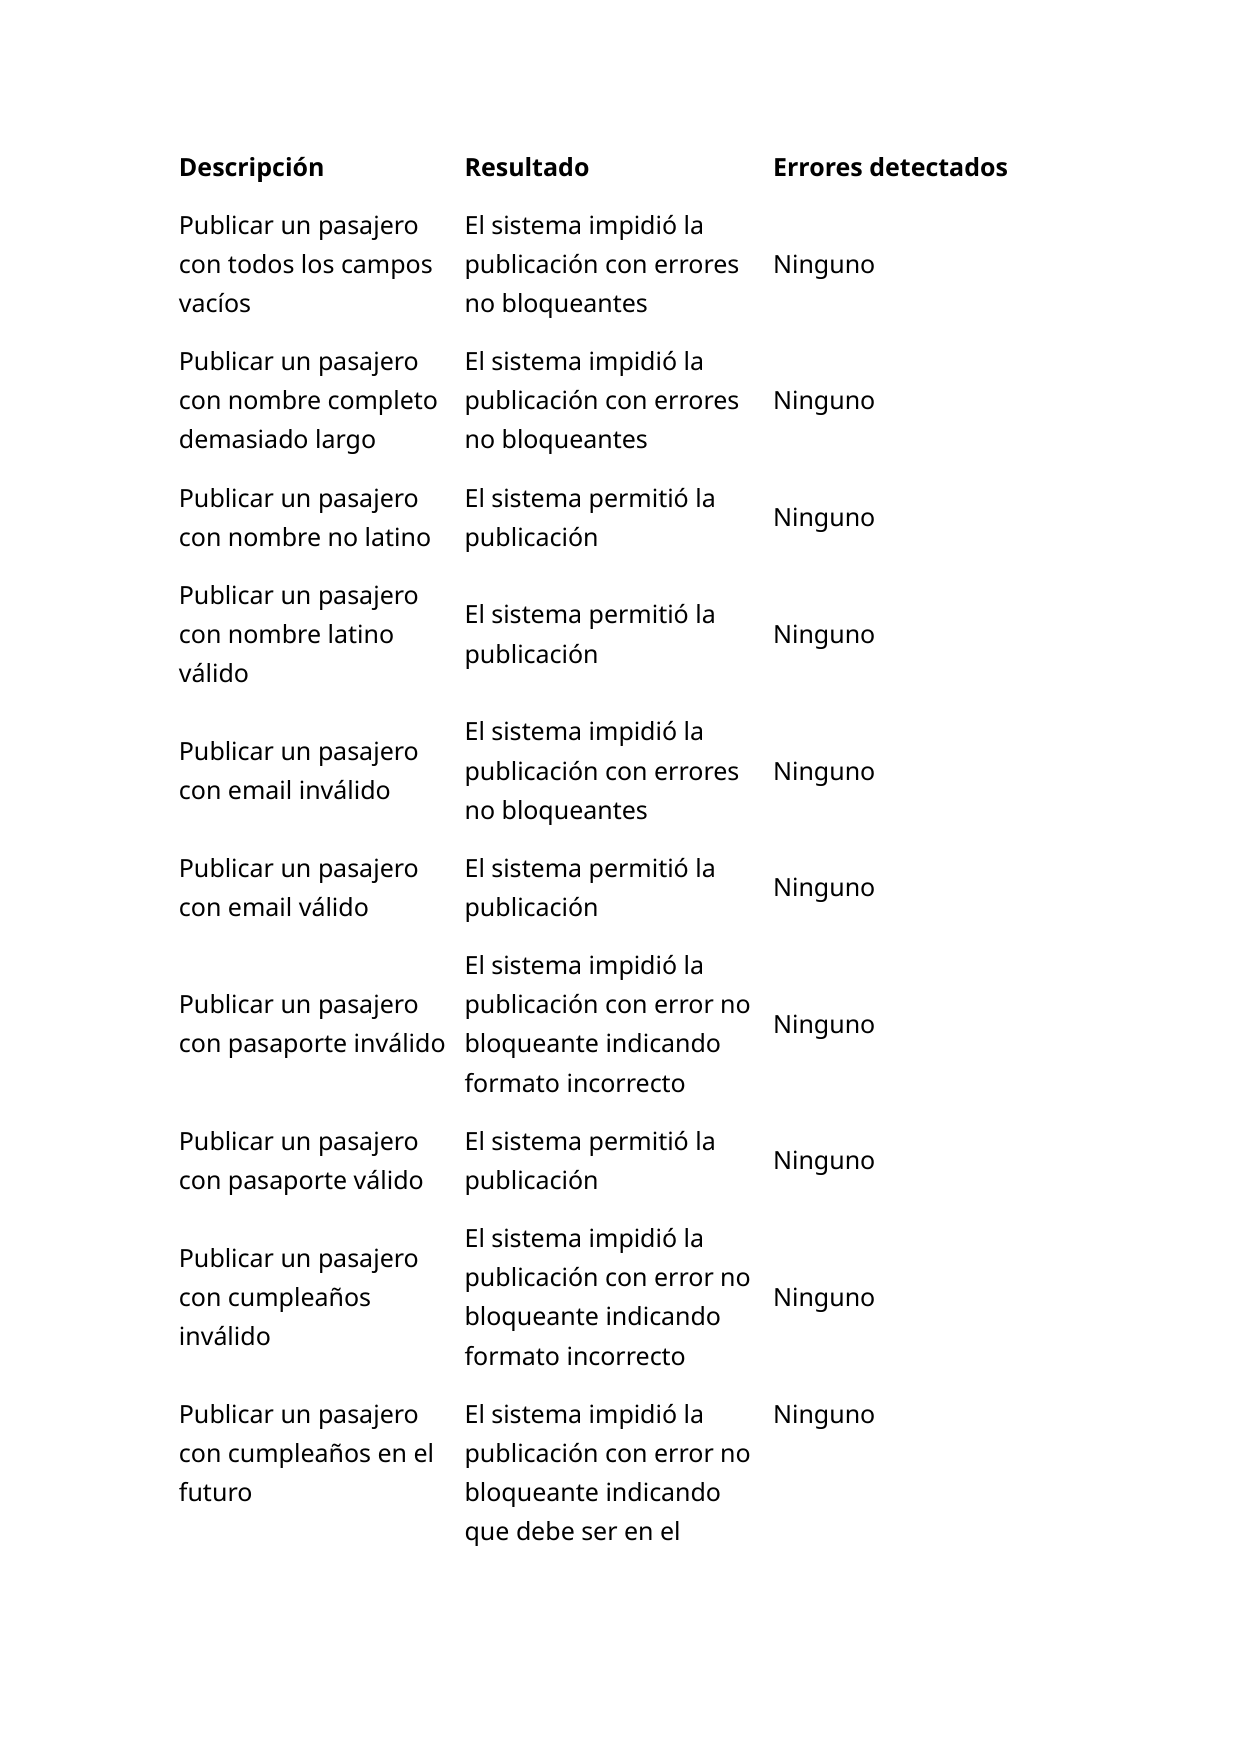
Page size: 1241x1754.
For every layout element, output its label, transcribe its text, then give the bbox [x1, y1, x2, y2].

table_cell Publicar un pasajero con nombre completo demasiado largo [177, 342, 463, 479]
table_cell Ninguno [771, 576, 1063, 712]
table_cell Ninguno [771, 713, 1063, 849]
table_cell Ninguno [771, 1395, 1063, 1549]
table_cell El sistema impidió la publicación con error no bloqueante indicando formato incorrecto [463, 1219, 771, 1395]
table_cell Ninguno [771, 1122, 1063, 1219]
table_header Errores detectados [771, 148, 1063, 206]
table_cell El sistema impidió la publicación con errores no bloqueantes [463, 713, 771, 849]
table_cell Publicar un pasajero con email inválido [177, 713, 463, 849]
table_cell Publicar un pasajero con email válido [177, 849, 463, 946]
table_cell Publicar un pasajero con nombre no latino [177, 479, 463, 576]
table_cell Ninguno [771, 206, 1063, 342]
table_cell Publicar un pasajero con nombre latino válido [177, 576, 463, 712]
table_cell El sistema impidió la publicación con errores no bloqueantes [463, 206, 771, 342]
table_cell Publicar un pasajero con cumpleaños inválido [177, 1219, 463, 1395]
table_cell Ninguno [771, 479, 1063, 576]
table_cell Publicar un pasajero con pasaporte inválido [177, 946, 463, 1122]
table_cell El sistema permitió la publicación [463, 1122, 771, 1219]
table_cell Publicar un pasajero con cumpleaños en el futuro [177, 1395, 463, 1549]
table_cell El sistema permitió la publicación [463, 849, 771, 946]
table_cell El sistema impidió la publicación con errores no bloqueantes [463, 342, 771, 479]
table_cell Publicar un pasajero con todos los campos vacíos [177, 206, 463, 342]
table_cell Ninguno [771, 1219, 1063, 1395]
table_cell Ninguno [771, 342, 1063, 479]
table_cell El sistema permitió la publicación [463, 479, 771, 576]
table_cell El sistema impidió la publicación con error no bloqueante indicando que debe ser en el [463, 1395, 771, 1549]
table_cell Ninguno [771, 946, 1063, 1122]
table_cell El sistema permitió la publicación [463, 576, 771, 712]
table_cell Publicar un pasajero con pasaporte válido [177, 1122, 463, 1219]
table_header Descripción [177, 148, 463, 206]
table_cell Ninguno [771, 849, 1063, 946]
table_cell El sistema impidió la publicación con error no bloqueante indicando formato incorrecto [463, 946, 771, 1122]
table_header Resultado [463, 148, 771, 206]
